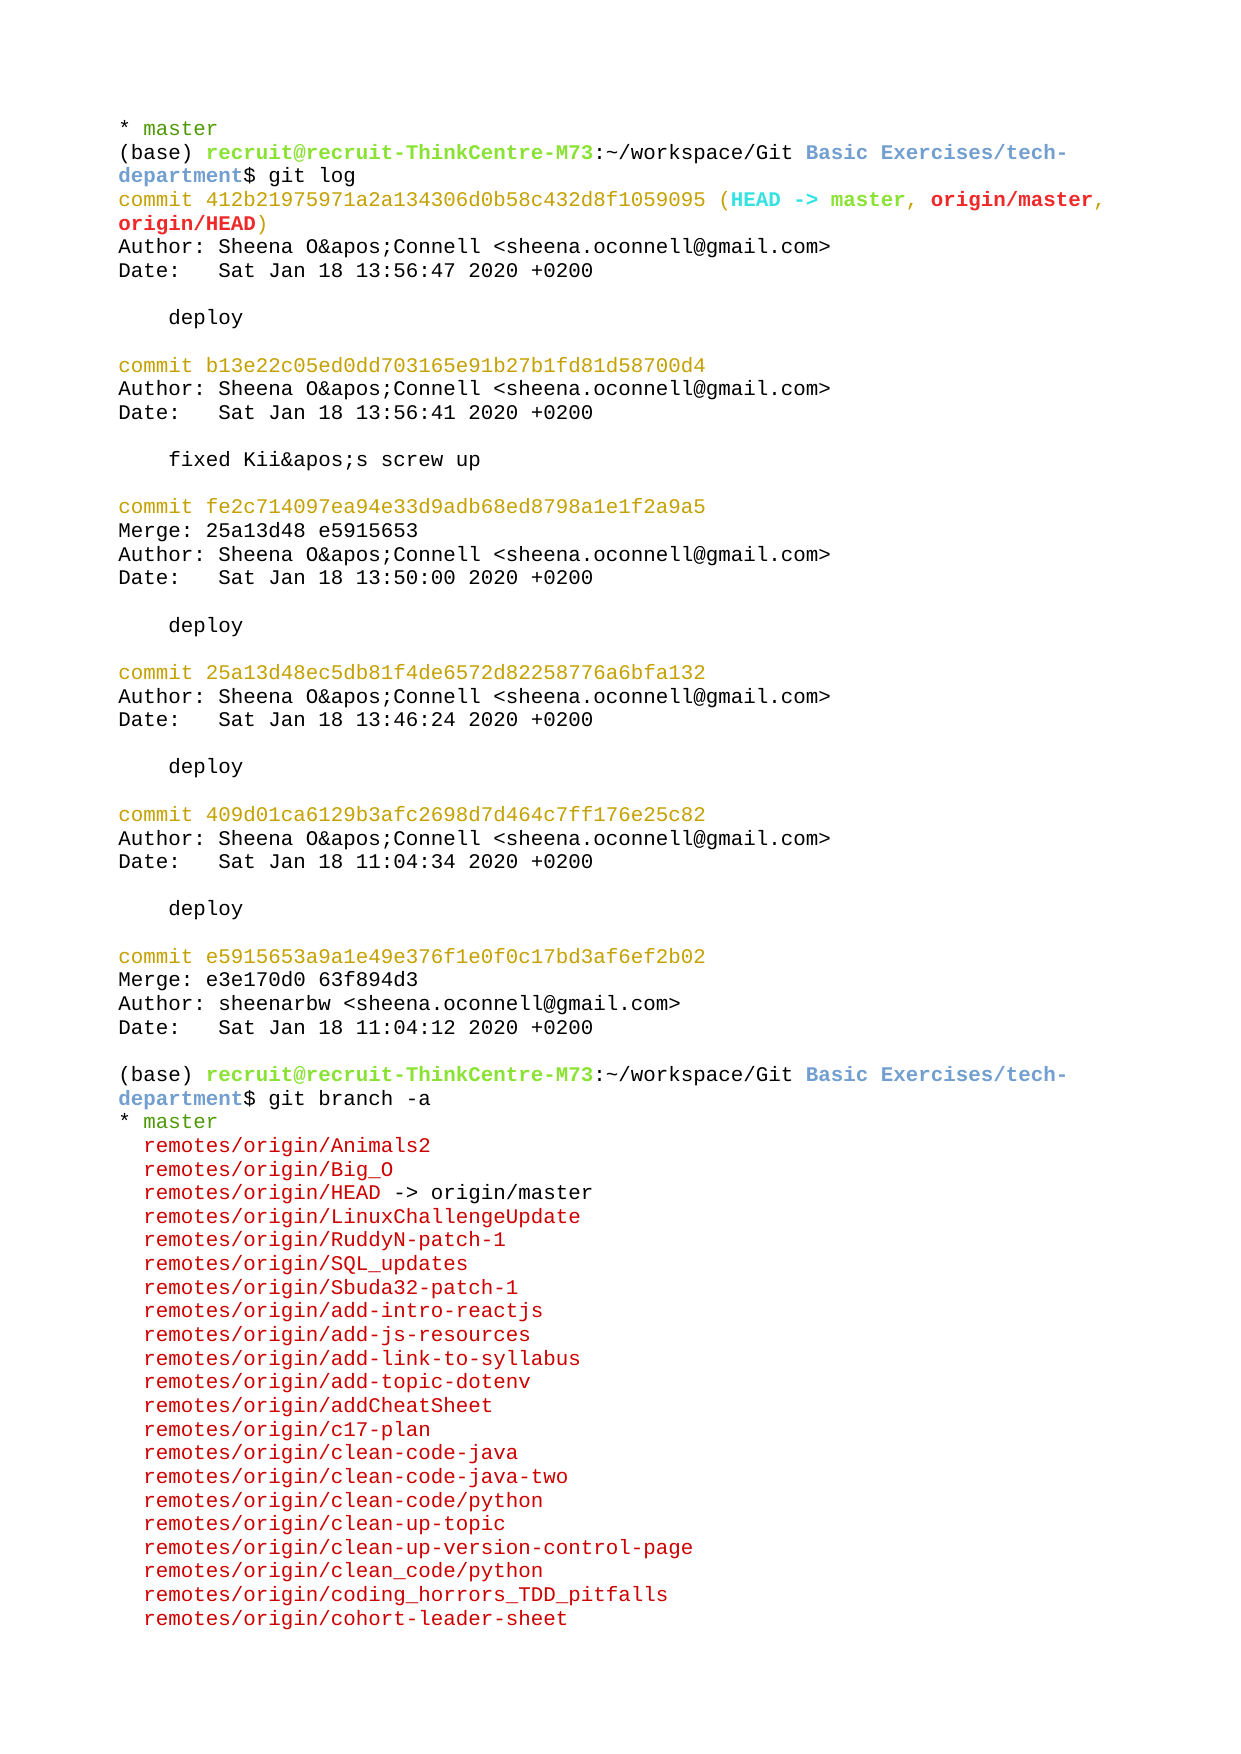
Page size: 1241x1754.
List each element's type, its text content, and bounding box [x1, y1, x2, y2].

text remotes/origin/clean-code-java-two [118, 1466, 1122, 1489]
text deploy [118, 307, 1122, 331]
text Date: Sat Jan 18 13:50:00 2020 +0200 [118, 567, 1122, 591]
text Date: Sat Jan 18 11:04:12 2020 +0200 [118, 1017, 1122, 1040]
text deploy [118, 615, 1122, 638]
text remotes/origin/clean-code/python [118, 1489, 1122, 1513]
text remotes/origin/RuddyN-patch-1 [118, 1229, 1122, 1253]
text remotes/origin/LinuxChallengeUpdate [118, 1206, 1122, 1229]
text remotes/origin/add-link-to-syllabus [118, 1348, 1122, 1371]
text commit 412b21975971a2a134306d0b58c432d8f1059095 (HEAD -> master, origin/master, origin/HEAD) [118, 189, 1122, 236]
text remotes/origin/clean-up-version-control-page [118, 1537, 1122, 1561]
text remotes/origin/coding_horrors_TDD_pitfalls [118, 1584, 1122, 1608]
text commit b13e22c05ed0dd703165e91b27b1fd81d58700d4 [118, 354, 1122, 378]
text remotes/origin/add-intro-reactjs [118, 1300, 1122, 1324]
text remotes/origin/Sbuda32-patch-1 [118, 1277, 1122, 1300]
text remotes/origin/c17-plan [118, 1419, 1122, 1442]
text Date: Sat Jan 18 13:56:47 2020 +0200 [118, 260, 1122, 284]
text deploy [118, 898, 1122, 922]
text commit e5915653a9a1e49e376f1e0f0c17bd3af6ef2b02 [118, 946, 1122, 969]
text Merge: 25a13d48 e5915653 [118, 520, 1122, 544]
text remotes/origin/clean-code-java [118, 1442, 1122, 1466]
text Author: sheenarbw <sheena.oconnell@gmail.com> [118, 993, 1122, 1017]
text Author: Sheena O&apos;Connell <sheena.oconnell@gmail.com> [118, 686, 1122, 709]
text Author: Sheena O&apos;Connell <sheena.oconnell@gmail.com> [118, 378, 1122, 402]
text remotes/origin/addCheatSheet [118, 1395, 1122, 1419]
text Date: Sat Jan 18 13:46:24 2020 +0200 [118, 709, 1122, 733]
text remotes/origin/add-topic-dotenv [118, 1371, 1122, 1395]
text Author: Sheena O&apos;Connell <sheena.oconnell@gmail.com> [118, 827, 1122, 851]
text commit 409d01ca6129b3afc2698d7d464c7ff176e25c82 [118, 804, 1122, 827]
text remotes/origin/clean-up-topic [118, 1513, 1122, 1537]
text (base) recruit@recruit-ThinkCentre-M73:~/workspace/Git Basic Exercises/tech-department$ git log [118, 142, 1122, 189]
text deploy [118, 757, 1122, 780]
text commit 25a13d48ec5db81f4de6572d82258776a6bfa132 [118, 662, 1122, 686]
text * master [118, 118, 1122, 142]
text commit fe2c714097ea94e33d9adb68ed8798a1e1f2a9a5 [118, 496, 1122, 520]
text Merge: e3e170d0 63f894d3 [118, 969, 1122, 993]
text remotes/origin/cohort-leader-sheet [118, 1608, 1122, 1631]
text remotes/origin/Big_O [118, 1158, 1122, 1182]
text remotes/origin/Animals2 [118, 1135, 1122, 1158]
text remotes/origin/SQL_updates [118, 1253, 1122, 1277]
text Author: Sheena O&apos;Connell <sheena.oconnell@gmail.com> [118, 236, 1122, 260]
text remotes/origin/clean_code/python [118, 1561, 1122, 1584]
text fixed Kii&apos;s screw up [118, 449, 1122, 473]
text (base) recruit@recruit-ThinkCentre-M73:~/workspace/Git Basic Exercises/tech-department$ git branch -a [118, 1064, 1122, 1111]
text Date: Sat Jan 18 13:56:41 2020 +0200 [118, 402, 1122, 426]
text Date: Sat Jan 18 11:04:34 2020 +0200 [118, 851, 1122, 875]
text remotes/origin/add-js-resources [118, 1324, 1122, 1348]
text Author: Sheena O&apos;Connell <sheena.oconnell@gmail.com> [118, 544, 1122, 567]
text * master [118, 1111, 1122, 1135]
text remotes/origin/HEAD -> origin/master [118, 1182, 1122, 1206]
